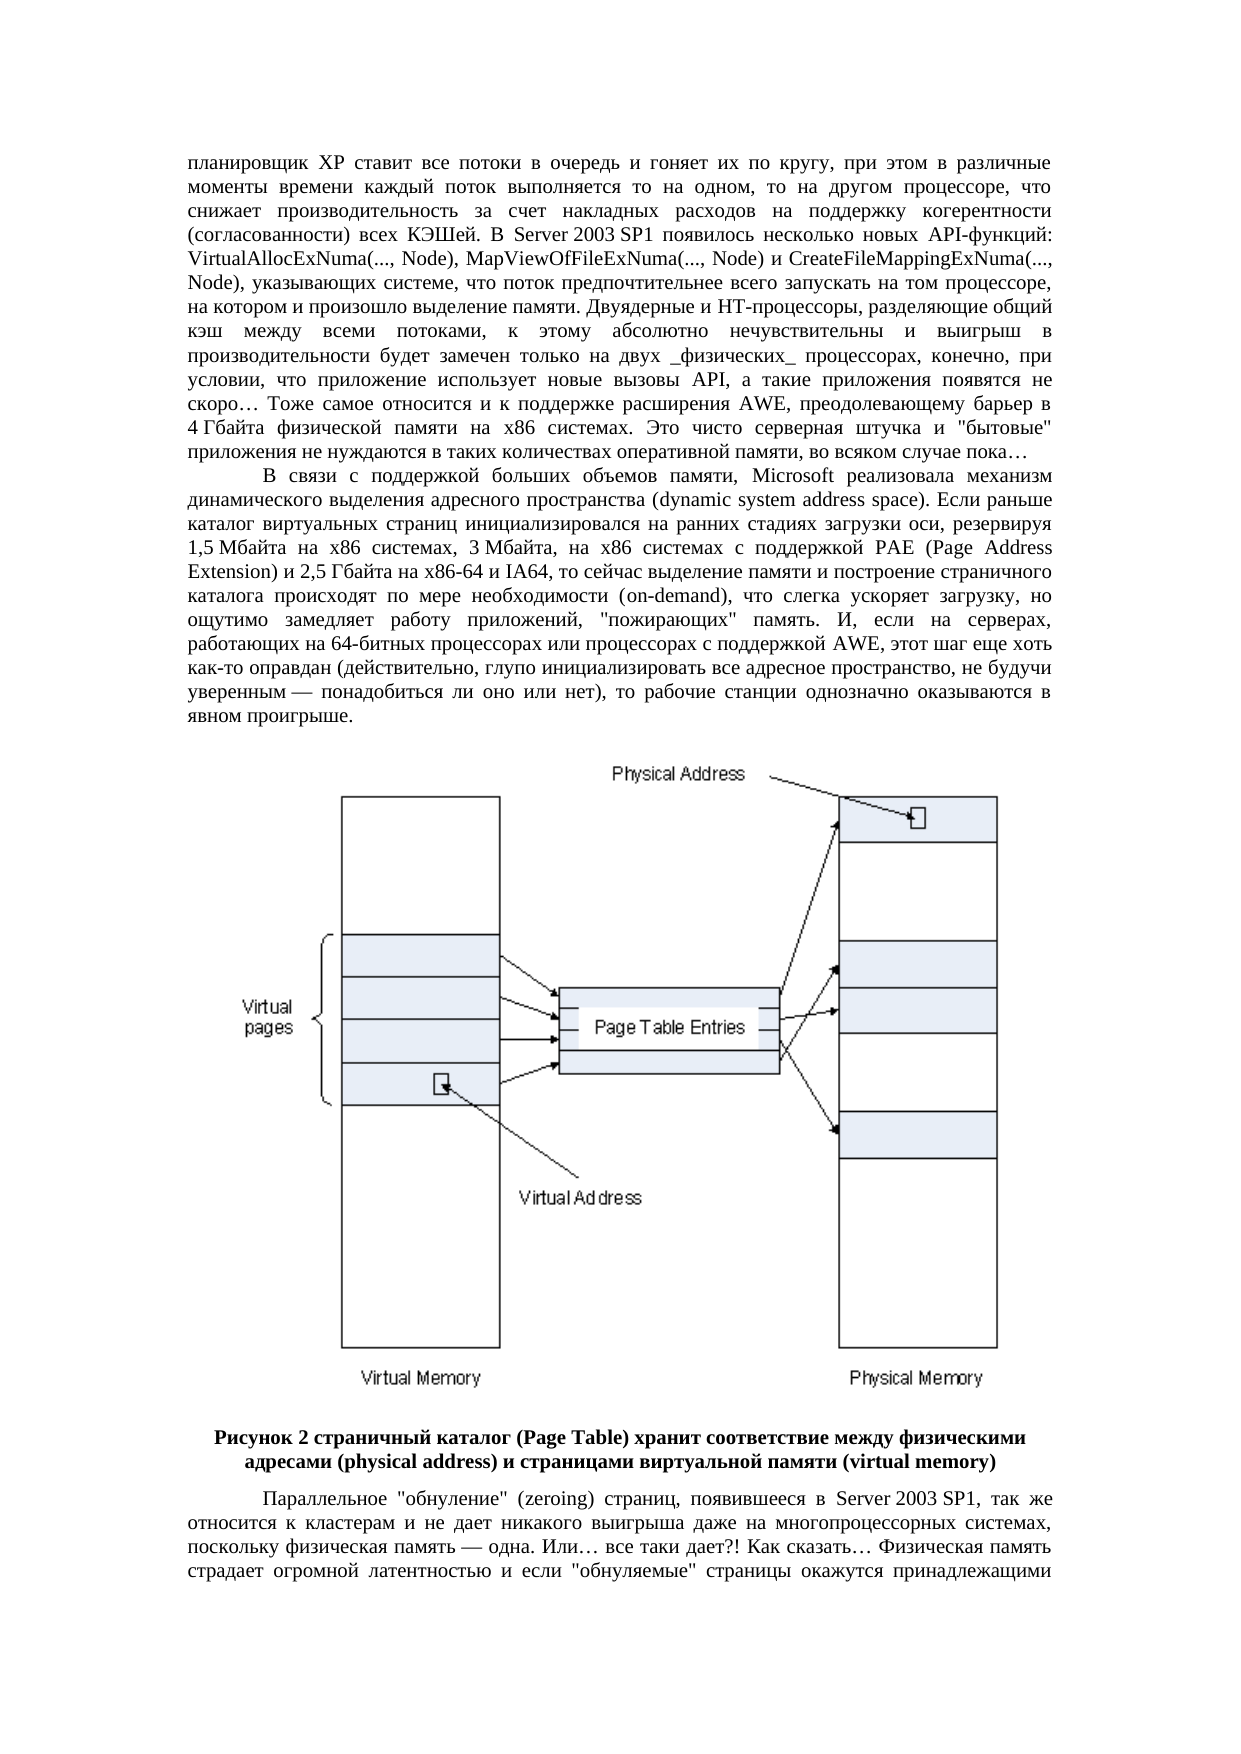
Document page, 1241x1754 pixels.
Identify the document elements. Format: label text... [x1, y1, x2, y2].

picture [221, 751, 1020, 1413]
text В связи с поддержкой больших объемов памяти, Microsoft реализовала механизм динамического выделения адресного пространства (dynamic system address space). Если раньше каталог виртуальных страниц инициализировался на ранних стадиях загрузки оси, резервируя 1,5 Мбайта на x86 системах, 3 Мбайта, на x86 системах с поддержкой PAE (Page Address Extension) и 2,5 Гбайта на x86-64 и IA64, то сейчас выделение памяти и построение страничного каталога происходят по мере необходимости (on-demand), что слегка ускоряет загрузку, но ощутимо замедляет работу приложений, "пожирающих" память. И, если на серверах, работающих на 64-битных процессорах или процессорах с поддержкой AWE, этот шаг еще хоть как-то оправдан (действительно, глупо инициализировать все адресное пространство, не будучи уверенным — понадобиться ли оно или нет), то рабочие станции однозначно оказываются в явном проигрыше. [187, 463, 1053, 727]
text планировщик XP ставит все потоки в очередь и гоняет их по кругу, при этом в различные моменты времени каждый поток выполняется то на одном, то на другом процессоре, что снижает производительность за счет накладных расходов на поддержку когерентности (согласованности) всех КЭШей. В Server 2003 SP1 появилось несколько новых API-функций: VirtualAllocExNuma(..., Node), MapViewOfFileExNuma(..., Node) и CreateFileMappingExNuma(..., Node), указывающих системе, что поток предпочтительнее всего запускать на том процессоре, на котором и произошло выделение памяти. Двуядерные и HT-процессоры, разделяющие общий кэш между всеми потоками, к этому абсолютно нечувствительны и выигрыш в производительности будет замечен только на двух _физических_ процессорах, конечно, при условии, что приложение использует новые вызовы API, а такие приложения появятся не скоро… Тоже самое относится и к поддержке расширения AWE, преодолевающему барьер в 4 Гбайта физической памяти на x86 системах. Это чисто серверная штучка и "бытовые" приложения не нуждаются в таких количествах оперативной памяти, во всяком случае пока… [187, 150, 1053, 463]
text Рисунок 2 страничный каталог (Page Table) хранит соответствие между физическими адресами (physical address) и страницами виртуальной памяти (virtual memory) [187, 1425, 1053, 1473]
text Параллельное "обнуление" (zeroing) страниц, появившееся в Server 2003 SP1, так же относится к кластерам и не дает никакого выигрыша даже на многопроцессорных системах, поскольку физическая память — одна. Или… все таки дает?! Как сказать… Физическая память страдает огромной латентностью и если "обнуляемые" страницы окажутся принадлежащими [187, 1486, 1053, 1582]
